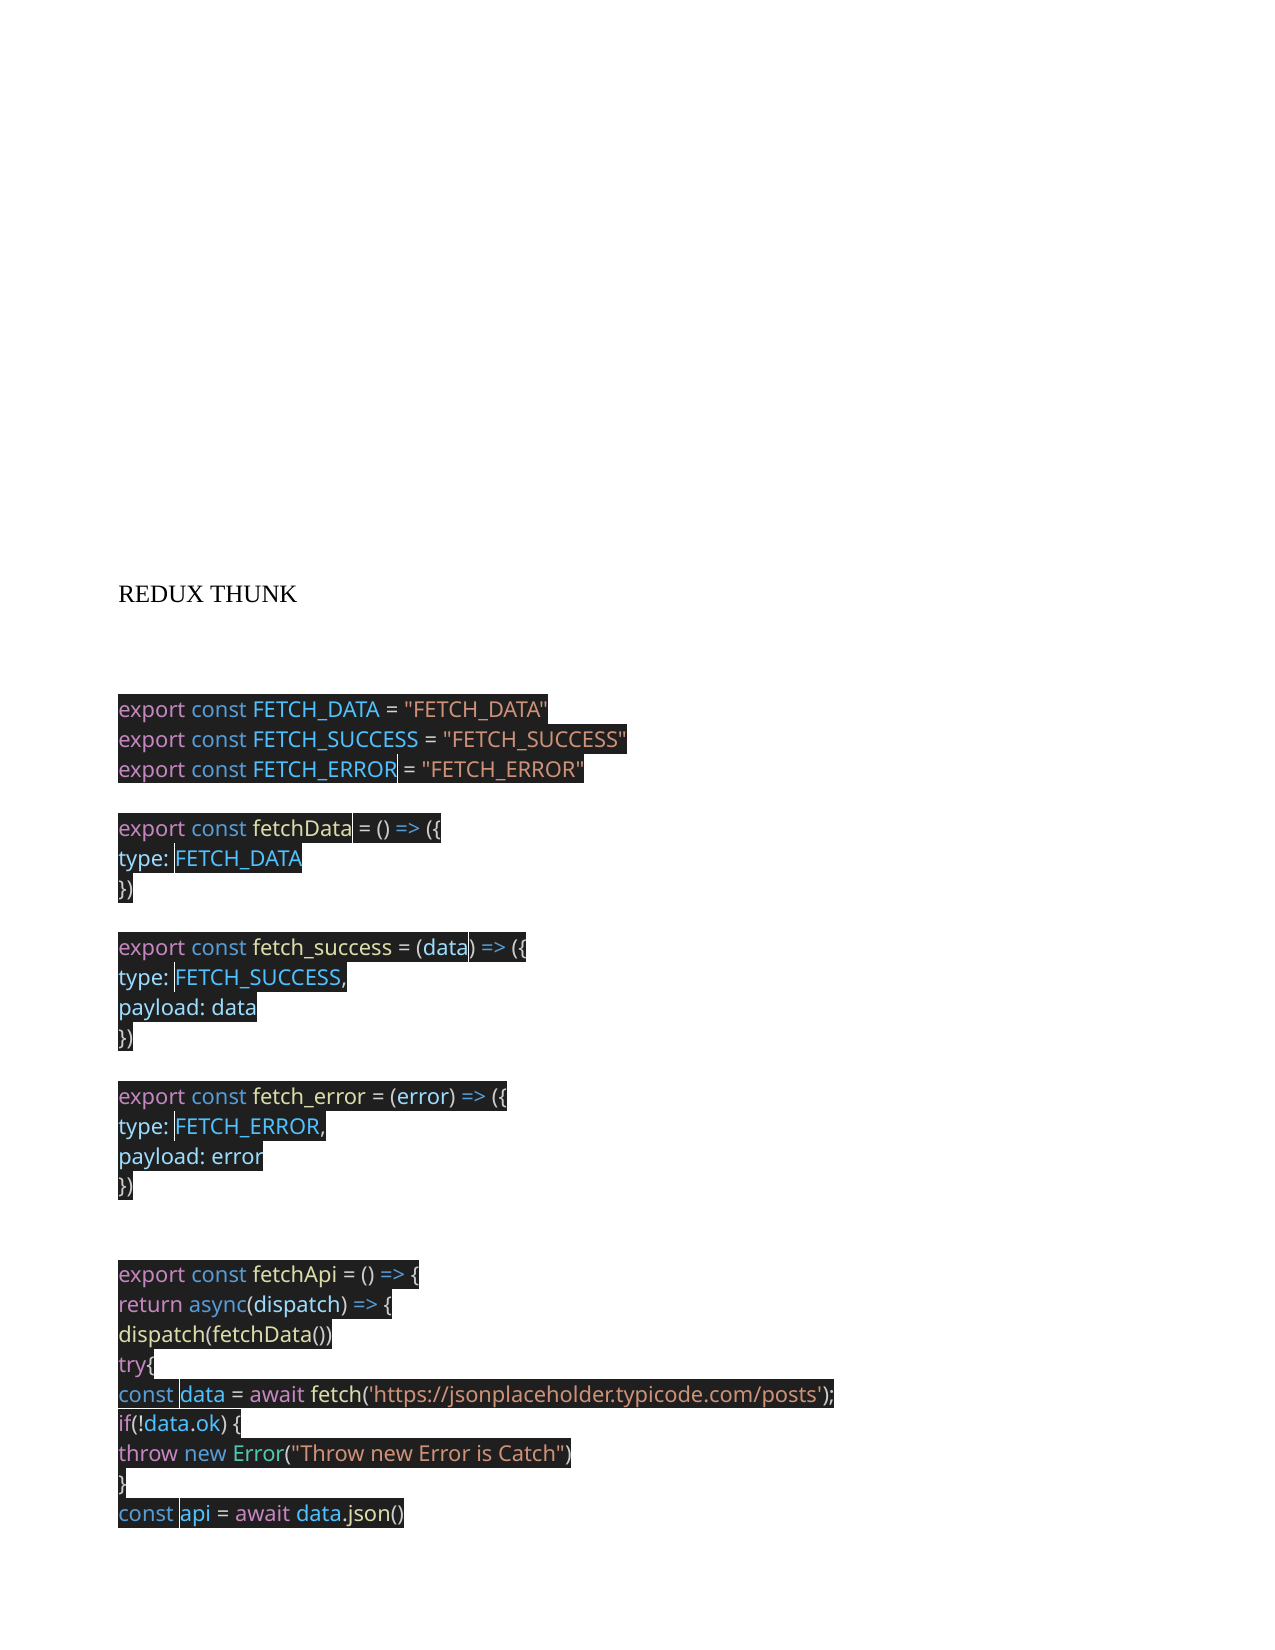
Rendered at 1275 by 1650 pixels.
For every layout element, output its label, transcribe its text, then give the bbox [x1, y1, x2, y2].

text return async(dispatch) => { [118, 1289, 1157, 1319]
text if(!data.ok) { [118, 1408, 1157, 1438]
text export const FETCH_DATA = "FETCH_DATA" [118, 694, 1157, 724]
text const data = await fetch('https://jsonplaceholder.typicode.com/posts'); [118, 1379, 1157, 1408]
text export const fetchApi = () => { [118, 1259, 1157, 1289]
text REDUX THUNK [118, 579, 1157, 608]
text type: FETCH_SUCCESS, [118, 962, 1157, 992]
text }) [118, 873, 1157, 903]
text try{ [118, 1349, 1157, 1379]
text export const FETCH_ERROR = "FETCH_ERROR" [118, 754, 1157, 783]
text export const fetchData = () => ({ [118, 813, 1157, 843]
text throw new Error("Throw new Error is Catch") [118, 1438, 1157, 1468]
text type: FETCH_ERROR, [118, 1111, 1157, 1141]
text }) [118, 1022, 1157, 1051]
text type: FETCH_DATA [118, 843, 1157, 873]
text export const FETCH_SUCCESS = "FETCH_SUCCESS" [118, 724, 1157, 754]
text export const fetch_error = (error) => ({ [118, 1081, 1157, 1111]
text payload: data [118, 992, 1157, 1022]
text } [118, 1468, 1157, 1498]
text const api = await data.json() [118, 1498, 1157, 1528]
text export const fetch_success = (data) => ({ [118, 932, 1157, 962]
text }) [118, 1171, 1157, 1200]
text payload: error [118, 1141, 1157, 1171]
text dispatch(fetchData()) [118, 1319, 1157, 1349]
